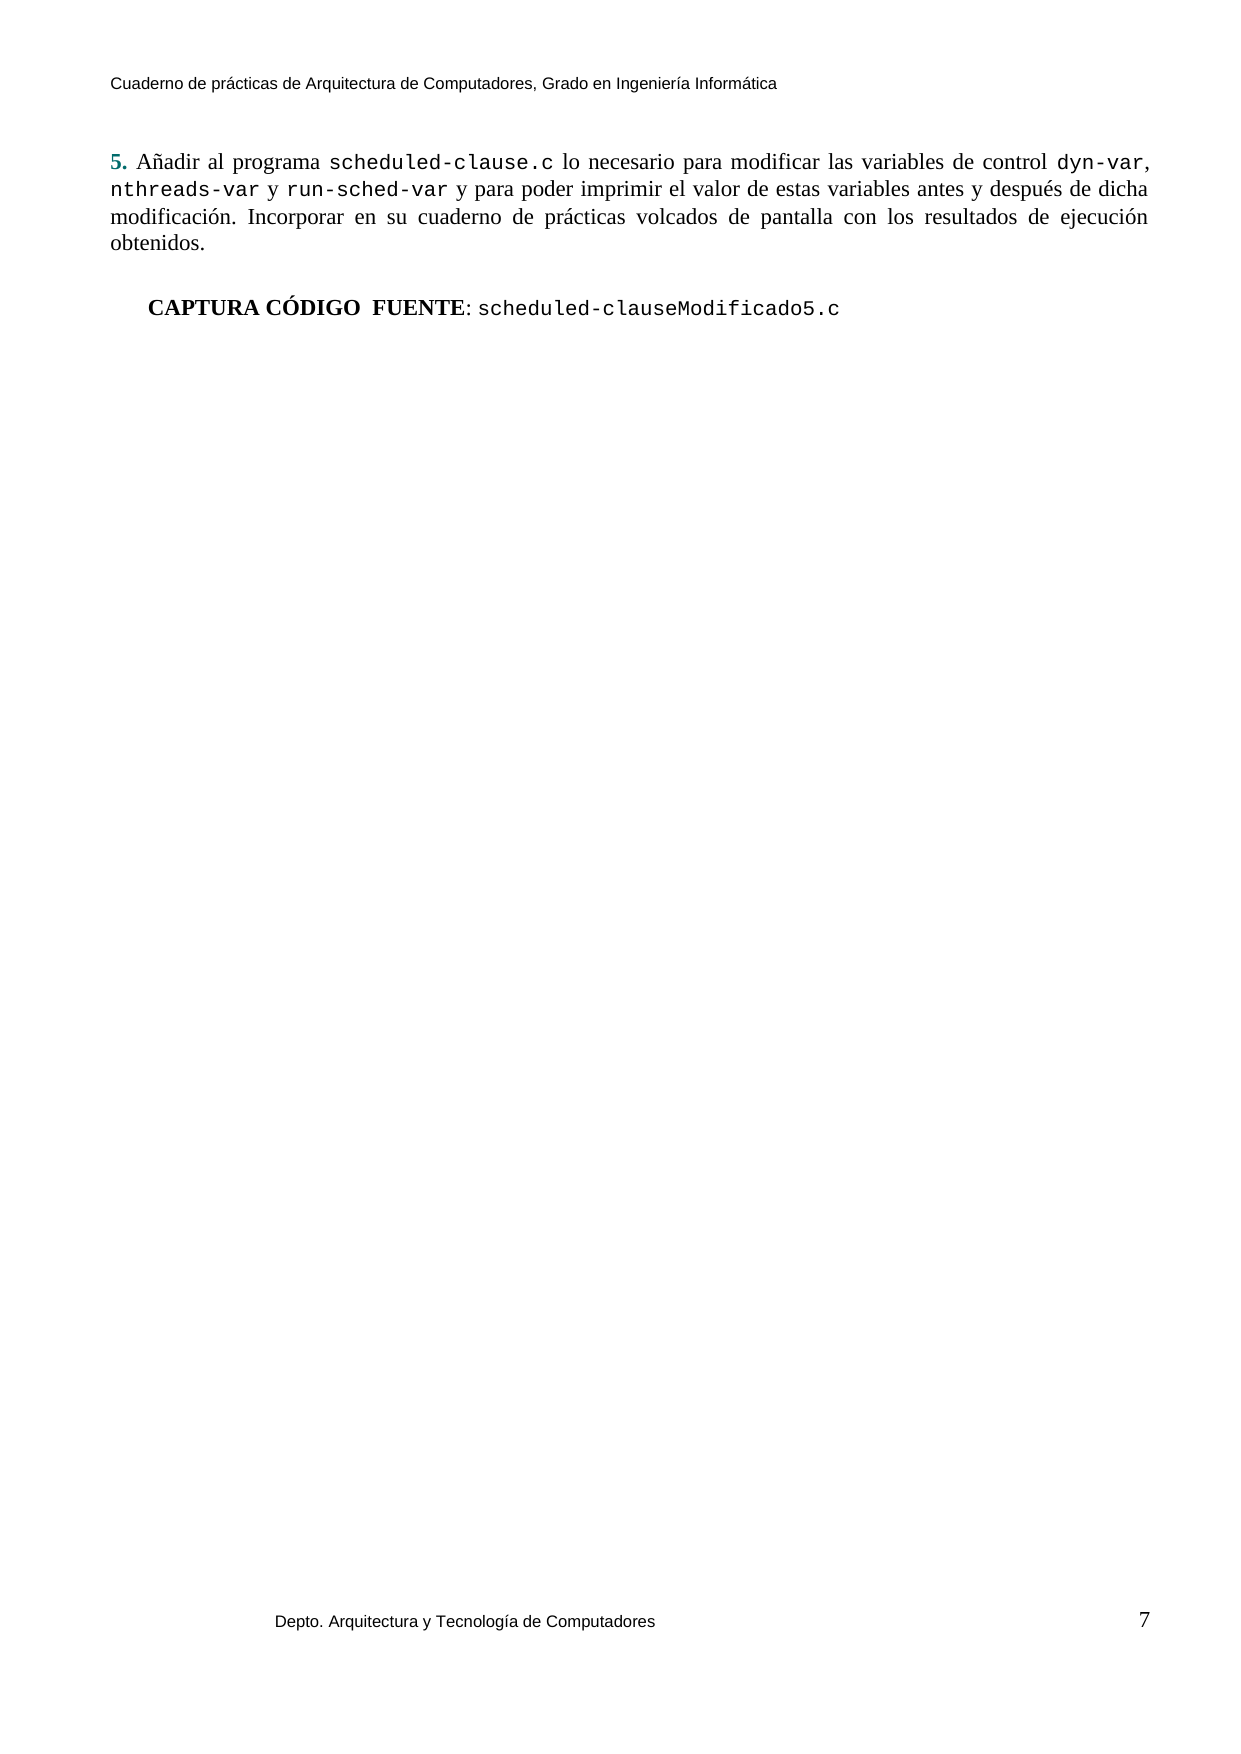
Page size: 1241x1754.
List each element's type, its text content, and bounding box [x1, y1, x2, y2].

list 5. Añadir al programa scheduled-clause.c lo necesario para modificar las variables de control dyn-var, nthreads-var y run-sched-var y para poder imprimir el valor de estas variables antes y después de dicha modificación. Incorporar en su cuaderno de prácticas volcados de pantalla con los resultados de ejecución obtenidos. [110, 148, 1150, 256]
text CAPTURA CÓDIGO FUENTE: scheduled-clauseModificado5.c [148, 294, 1150, 322]
